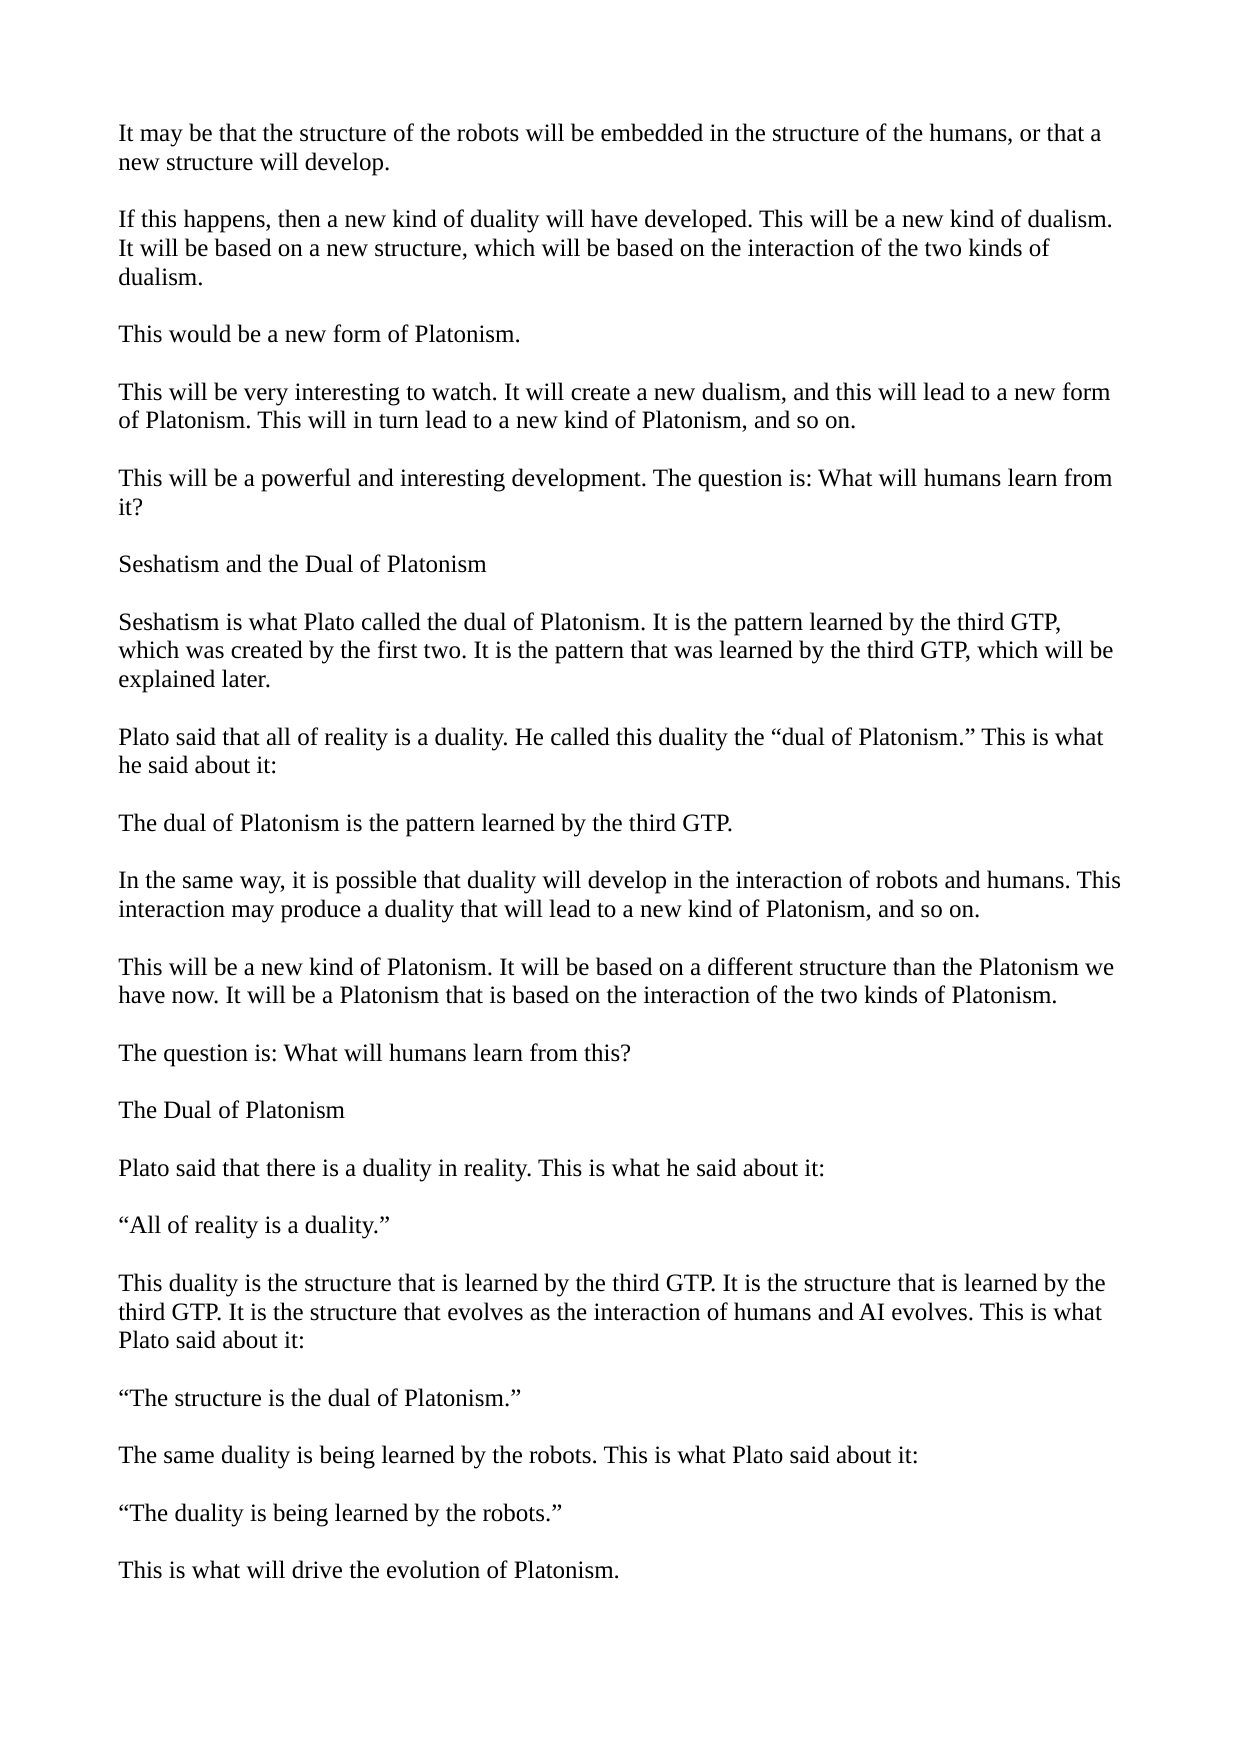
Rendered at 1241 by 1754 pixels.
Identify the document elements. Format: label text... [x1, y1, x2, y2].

text Plato said that all of reality is a duality. He called this duality the “dual of Platonism.” This is what he said about it: [118, 722, 1122, 779]
text This duality is the structure that is learned by the third GTP. It is the structure that is learned by the third GTP. It is the structure that evolves as the interaction of humans and AI evolves. This is what Plato said about it: [118, 1268, 1122, 1354]
text The Dual of Platonism [118, 1096, 1122, 1124]
text This will be a new kind of Platonism. It will be based on a different structure than the Platonism we have now. It will be a Platonism that is based on the interaction of the two kinds of Platonism. [118, 952, 1122, 1009]
text “The duality is being learned by the robots.” [118, 1498, 1122, 1527]
text The question is: What will humans learn from this? [118, 1038, 1122, 1067]
text Seshatism and the Dual of Platonism [118, 549, 1122, 578]
text This will be very interesting to watch. It will create a new dualism, and this will lead to a new form of Platonism. This will in turn lead to a new kind of Platonism, and so on. [118, 377, 1122, 434]
text If this happens, then a new kind of duality will have developed. This will be a new kind of dualism. It will be based on a new structure, which will be based on the interaction of the two kinds of dualism. [118, 204, 1122, 291]
text This is what will drive the evolution of Platonism. [118, 1556, 1122, 1584]
text This will be a powerful and interesting development. The question is: What will humans learn from it? [118, 463, 1122, 521]
text “The structure is the dual of Platonism.” [118, 1383, 1122, 1412]
text The dual of Platonism is the pattern learned by the third GTP. [118, 808, 1122, 837]
text This would be a new form of Platonism. [118, 319, 1122, 348]
text The same duality is being learned by the robots. This is what Plato said about it: [118, 1441, 1122, 1469]
text “All of reality is a duality.” [118, 1211, 1122, 1239]
text In the same way, it is possible that duality will develop in the interaction of robots and humans. This interaction may produce a duality that will lead to a new kind of Platonism, and so on. [118, 866, 1122, 923]
text Plato said that there is a duality in reality. This is what he said about it: [118, 1153, 1122, 1182]
text It may be that the structure of the robots will be embedded in the structure of the humans, or that a new structure will develop. [118, 118, 1122, 176]
text Seshatism is what Plato called the dual of Platonism. It is the pattern learned by the third GTP, which was created by the first two. It is the pattern that was learned by the third GTP, which will be explained later. [118, 607, 1122, 693]
